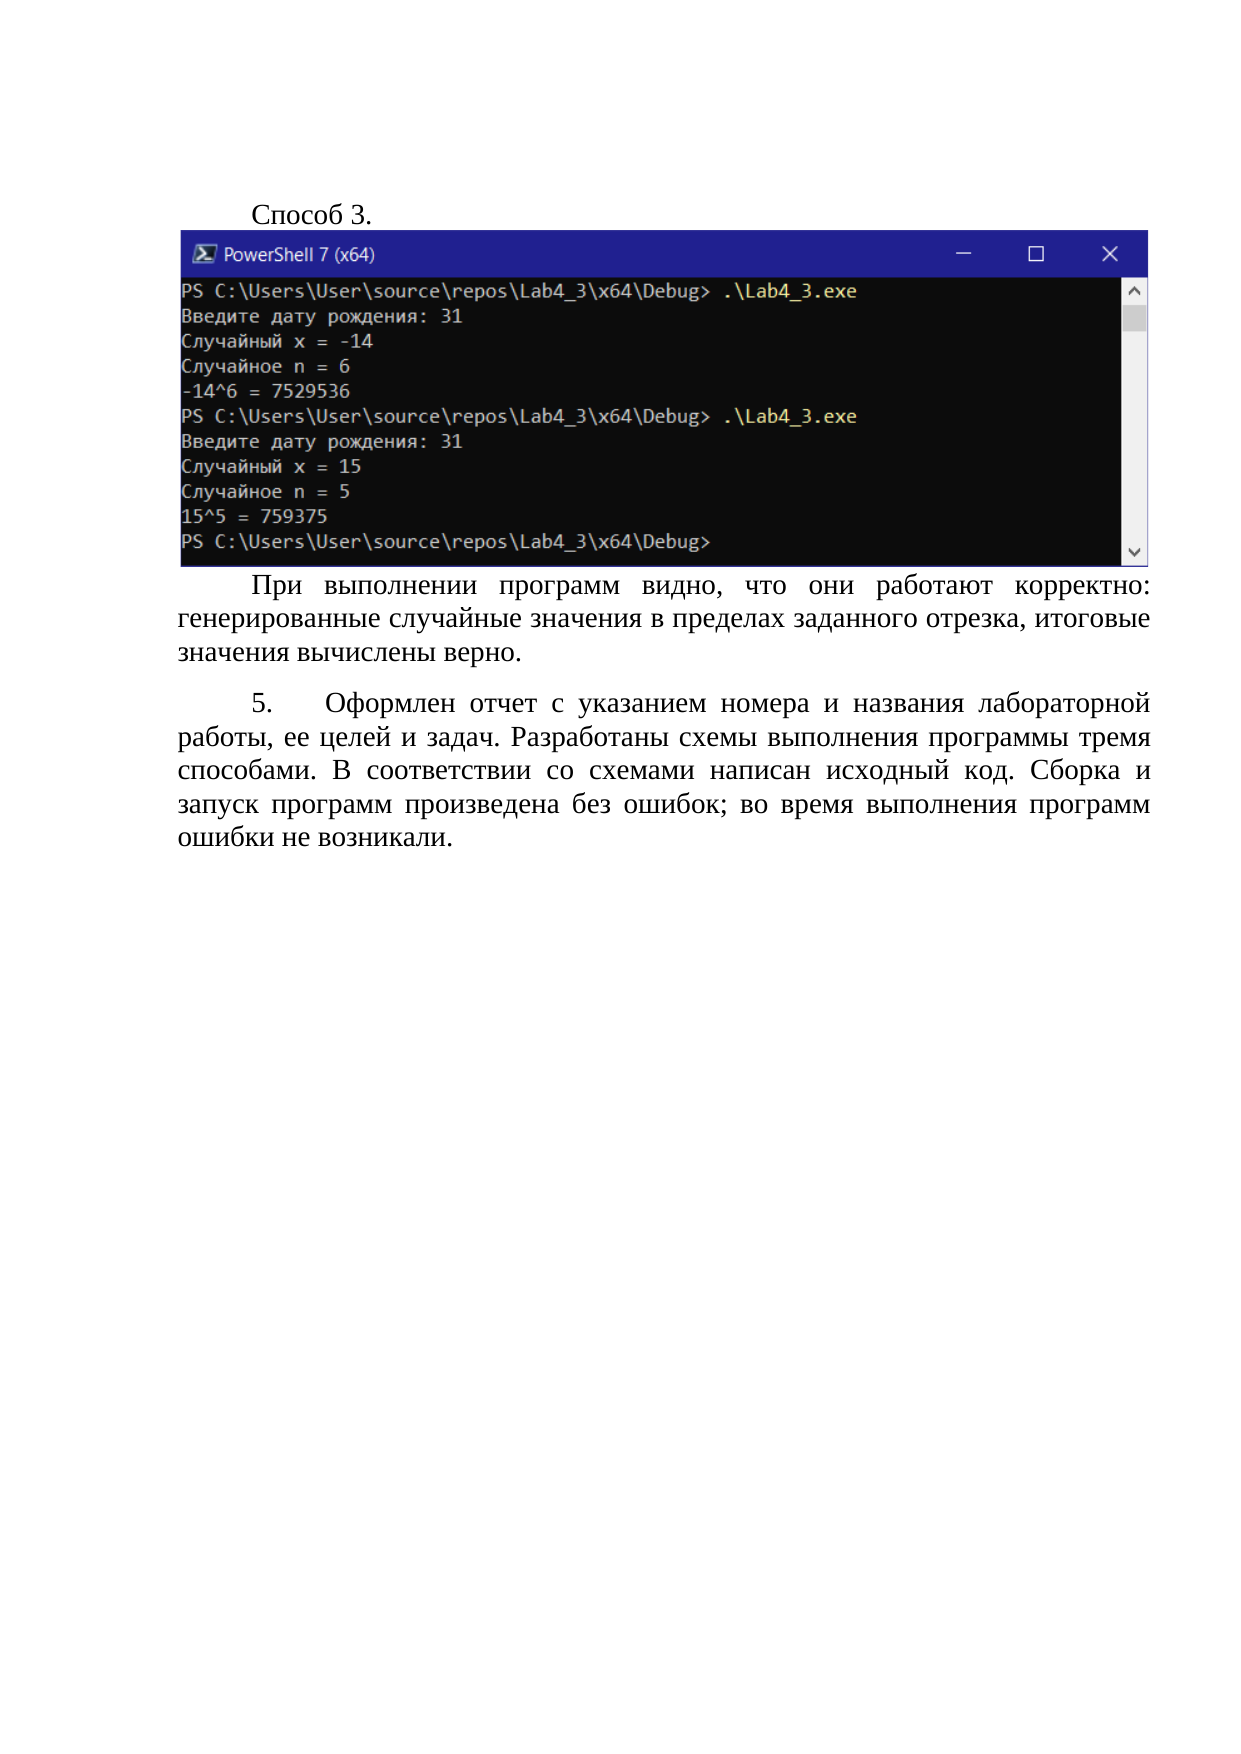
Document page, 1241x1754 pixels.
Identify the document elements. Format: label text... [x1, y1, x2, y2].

text Способ 3. [177, 197, 1152, 231]
text При выполнении программ видно, что они работают корректно: генерированные случайные значения в пределах заданного отрезка, итоговые значения вычислены верно. [177, 231, 1152, 668]
list Оформлен отчет с указанием номера и названия лабораторной работы, ее целей и задач. Разработаны схемы выполнения программы тремя способами. В соответствии со схемами написан исходный код. Сборка и запуск программ произведена без ошибок; во время выполнения программ ошибки не возникали. [177, 685, 1152, 853]
picture [180, 230, 1149, 567]
